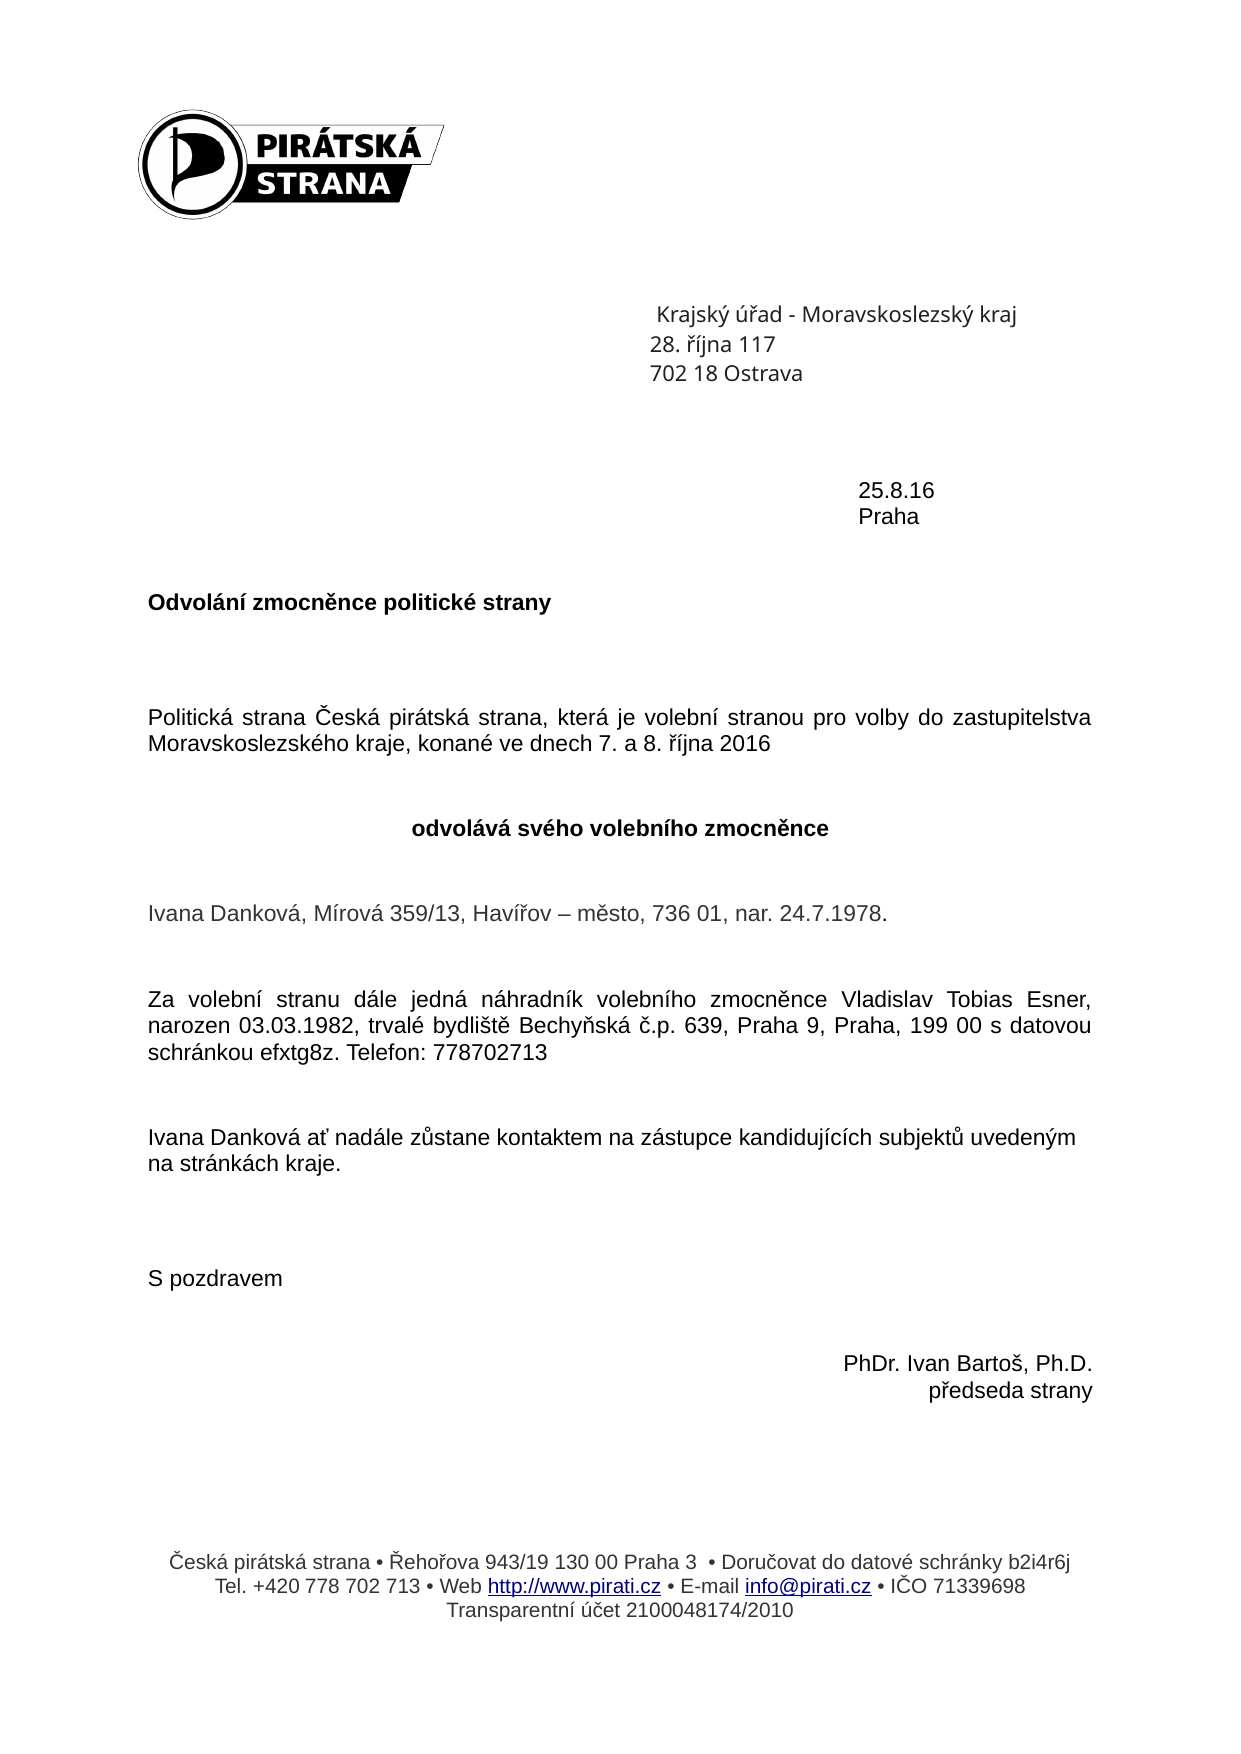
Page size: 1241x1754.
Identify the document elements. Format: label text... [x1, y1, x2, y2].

table_cell [384, 503, 620, 529]
text Za volební stranu dále jedná náhradník volebního zmocněnce Vladislav Tobias Esner, narozen 03.03.1982, trvalé bydliště Bechyňská č.p. 639, Praha 9, Praha, 199 00 s datovou schránkou efxtg8z. Telefon: 778702713 [148, 986, 1093, 1065]
table_header [384, 477, 620, 503]
text Ivana Danková ať nadále zůstane kontaktem na zástupce kandidujících subjektů uvedeným na stránkách kraje. [148, 1124, 1093, 1176]
table_header [620, 477, 857, 503]
picture [123, 94, 458, 234]
table_cell Praha [857, 503, 1092, 529]
text PhDr. Ivan Bartoš, Ph.D. [148, 1350, 1093, 1377]
text odvolává svého volebního zmocněnce [148, 815, 1093, 841]
table_header [148, 477, 384, 503]
text Politická strana Česká pirátská strana, která je volební stranou pro volby do zastupitelstva Moravskoslezského kraje, konané ve dnech 7. a 8. října 2016 [148, 703, 1093, 756]
text S pozdravem [148, 1265, 1093, 1291]
text Ivana Danková, Mírová 359/13, Havířov – město, 736 01, nar. 24.7.1978. [148, 900, 1093, 927]
table_cell [620, 503, 857, 529]
text předseda strany [148, 1377, 1093, 1403]
text Krajský úřad - Moravskoslezský kraj 28. října 117 702 18 Ostrava [649, 299, 1093, 388]
table_cell [148, 503, 384, 529]
text Odvolání zmocněnce politické strany [148, 588, 1093, 615]
table_header 25.8.16 [857, 477, 1092, 503]
